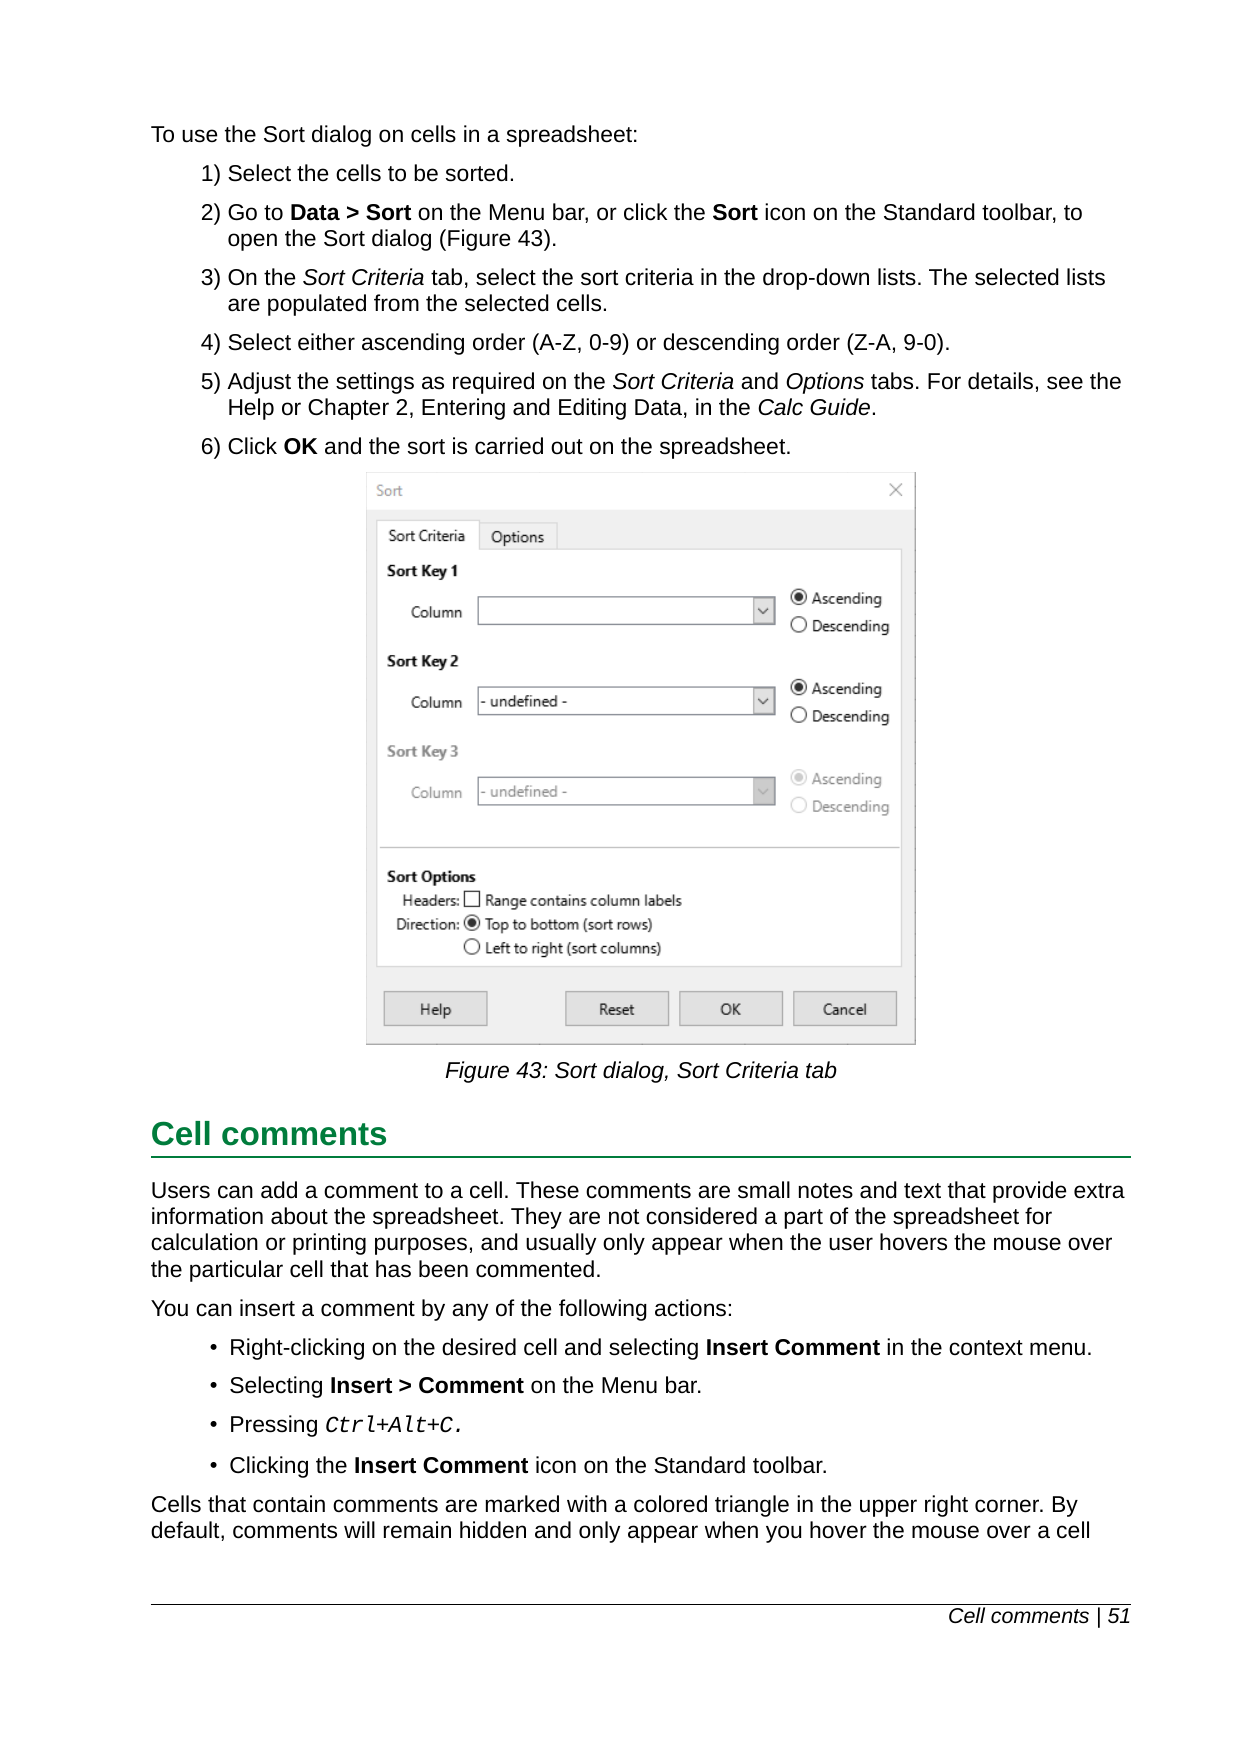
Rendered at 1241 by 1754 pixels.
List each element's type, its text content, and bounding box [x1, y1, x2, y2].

list Right-clicking on the desired cell and selecting Insert Comment in the context menu. [209, 1333, 1131, 1360]
subtitle Cell comments [151, 1114, 1131, 1156]
list On the Sort Criteria tab, select the sort criteria in the drop-down lists. The selected lists are populated from the selected cells. [227, 264, 1131, 317]
list To use the Sort dialog on cells in a spreadsheet: [151, 121, 1131, 147]
text Figure 43: Sort dialog, Sort Criteria tab [366, 1057, 916, 1083]
text Cells that contain comments are marked with a colored triangle in the upper right corner. By default, comments will remain hidden and only appear when you hover the mouse over a cell [151, 1491, 1131, 1543]
picture [366, 472, 916, 1045]
list Select either ascending order (A-Z, 0-9) or descending order (Z-A, 9-0). [227, 329, 1131, 356]
list Click OK and the sort is carried out on the spreadsheet. [227, 433, 1131, 459]
list Go to Data > Sort on the Menu bar, or click the Sort icon on the Standard toolbar, to open the Sort dialog (Figure 43). [227, 199, 1131, 251]
text Users can add a comment to a cell. These comments are small notes and text that provide extra information about the spreadsheet. They are not considered a part of the spreadsheet for calculation or printing purposes, and usually only appear when the user hovers the mouse over the particular cell that has been commented. [151, 1177, 1131, 1282]
list Pressing Ctrl+Alt+C. [209, 1411, 1131, 1439]
list Select the cells to be sorted. [227, 160, 1131, 186]
list You can insert a comment by any of the following actions: [151, 1294, 1131, 1321]
list Clicking the Insert Comment icon on the Standard toolbar. [209, 1452, 1131, 1478]
list Selecting Insert > Comment on the Menu bar. [209, 1372, 1131, 1399]
list Adjust the settings as required on the Sort Criteria and Options tabs. For details, see the Help or Chapter 2, Entering and Editing Data, in the Calc Guide. [227, 368, 1131, 421]
